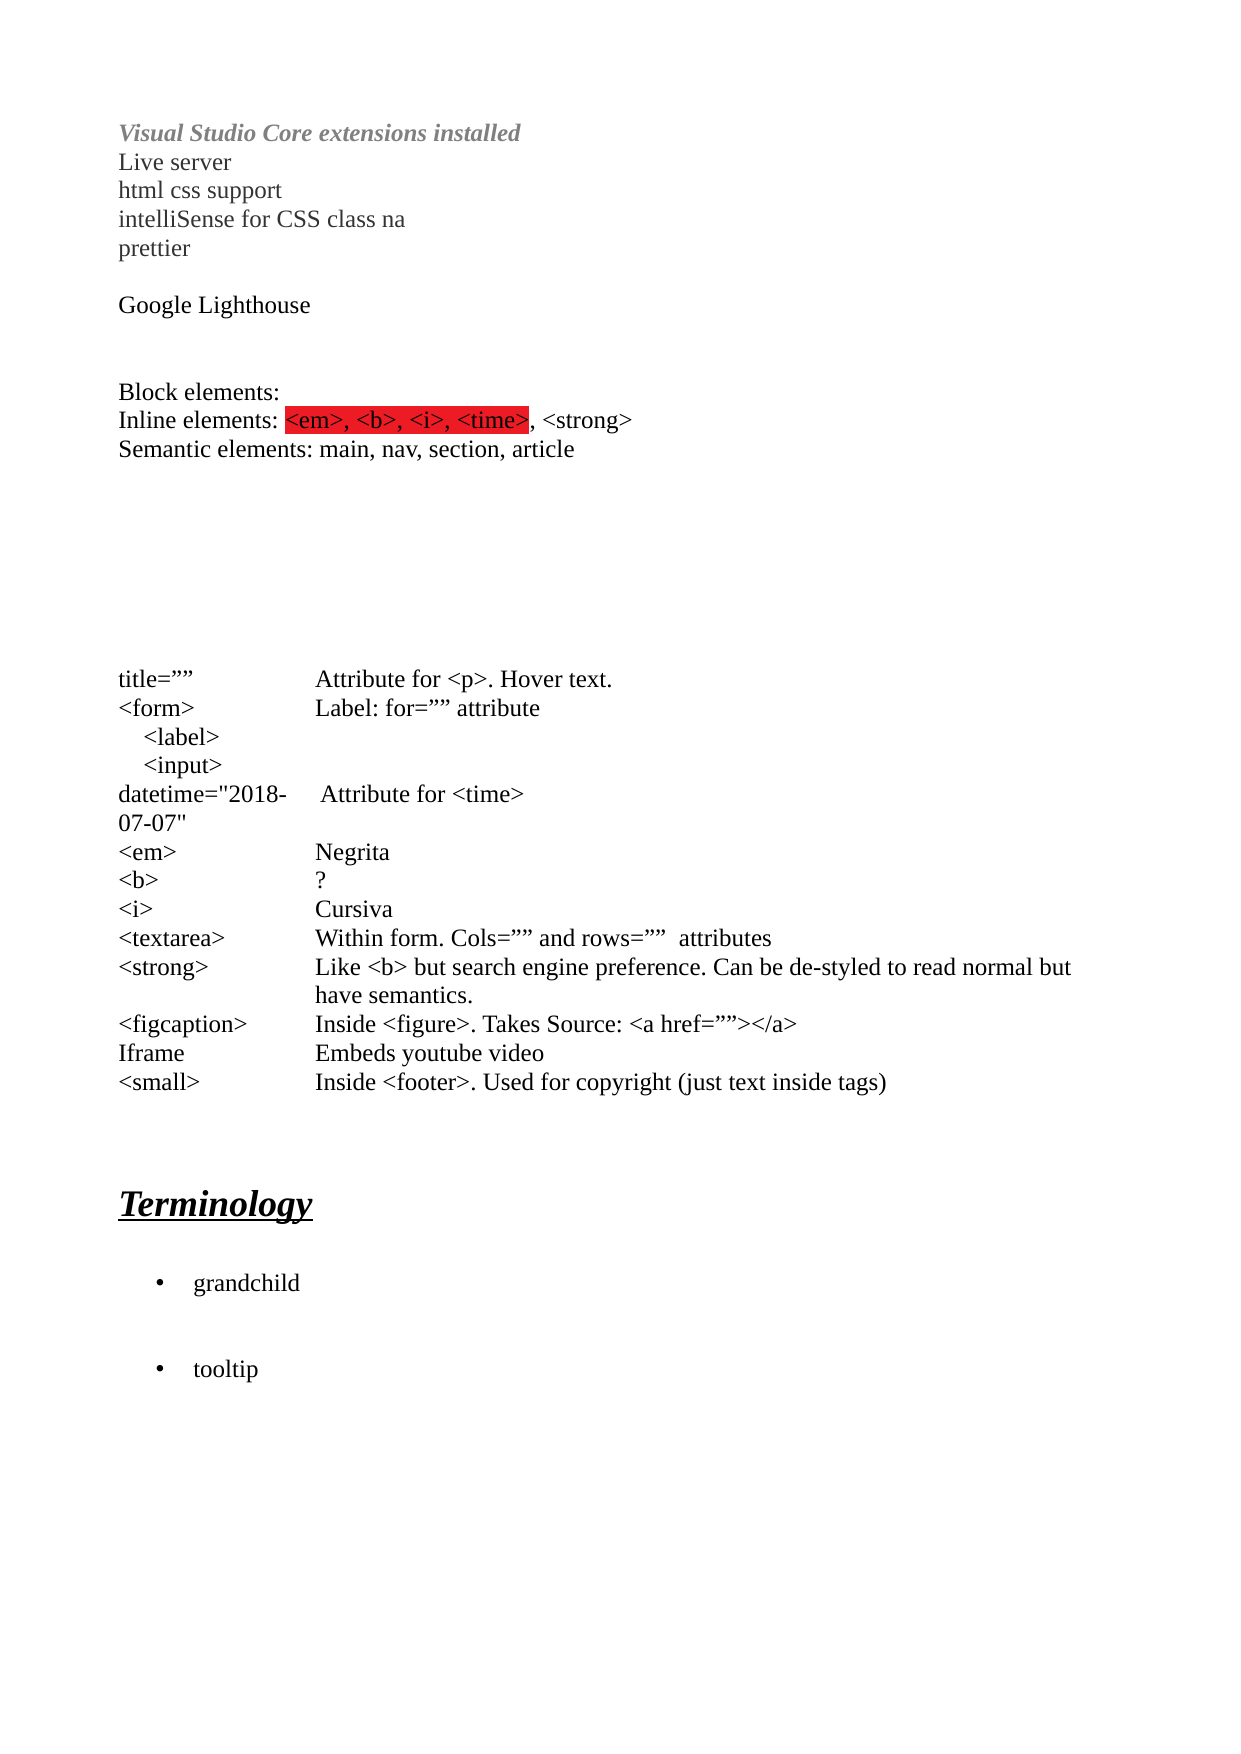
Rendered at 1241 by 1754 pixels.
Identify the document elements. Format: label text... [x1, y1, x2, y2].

table_cell <small> [118, 1067, 315, 1096]
text Live server [118, 147, 1122, 176]
table_cell <figcaption> [118, 1009, 315, 1038]
table_cell datetime="2018-07-07" [118, 779, 315, 837]
table_cell Inside <figure>. Takes Source: <a href=””></a> [315, 1009, 1123, 1038]
table_cell Label: for=”” attribute [315, 693, 1123, 779]
table_cell <textarea> [118, 923, 315, 952]
table_cell Within form. Cols=”” and rows=”” attributes [315, 923, 1123, 952]
text html css support [118, 176, 1122, 204]
table_header Attribute for <p>. Hover text. [315, 664, 1123, 693]
table_cell Attribute for <time> [315, 779, 1123, 837]
table_cell Embeds youtube video [315, 1038, 1123, 1067]
table_cell Inside <footer>. Used for copyright (just text inside tags) [315, 1067, 1123, 1096]
table_cell Cursiva [315, 894, 1123, 923]
text Google Lighthouse [118, 291, 1122, 319]
list grandchild [156, 1268, 1122, 1297]
table_cell <form> <label> <input> [118, 693, 315, 779]
table_cell <b> [118, 866, 315, 894]
table_cell [118, 1096, 315, 1124]
table_cell <strong> [118, 952, 315, 1009]
table_cell Iframe [118, 1038, 315, 1067]
table_cell ? [315, 866, 1123, 894]
table_cell Like <b> but search engine preference. Can be de-styled to read normal but have semantics. [315, 952, 1123, 1009]
text Visual Studio Core extensions installed [118, 118, 1122, 147]
table_cell <i> [118, 894, 315, 923]
text Semantic elements: main, nav, section, article [118, 434, 1122, 463]
text Block elements: [118, 377, 1122, 406]
text Inline elements: <em>, <b>, <i>, <time>, <strong> [118, 406, 1122, 434]
table_cell [315, 1096, 1123, 1124]
text prettier [118, 233, 1122, 262]
list tooltip [156, 1354, 1122, 1383]
table_cell <em> [118, 837, 315, 866]
table_cell Negrita [315, 837, 1123, 866]
text intelliSense for CSS class na [118, 204, 1122, 233]
table_header title=”” [118, 664, 315, 693]
text Terminology [118, 1182, 1122, 1225]
